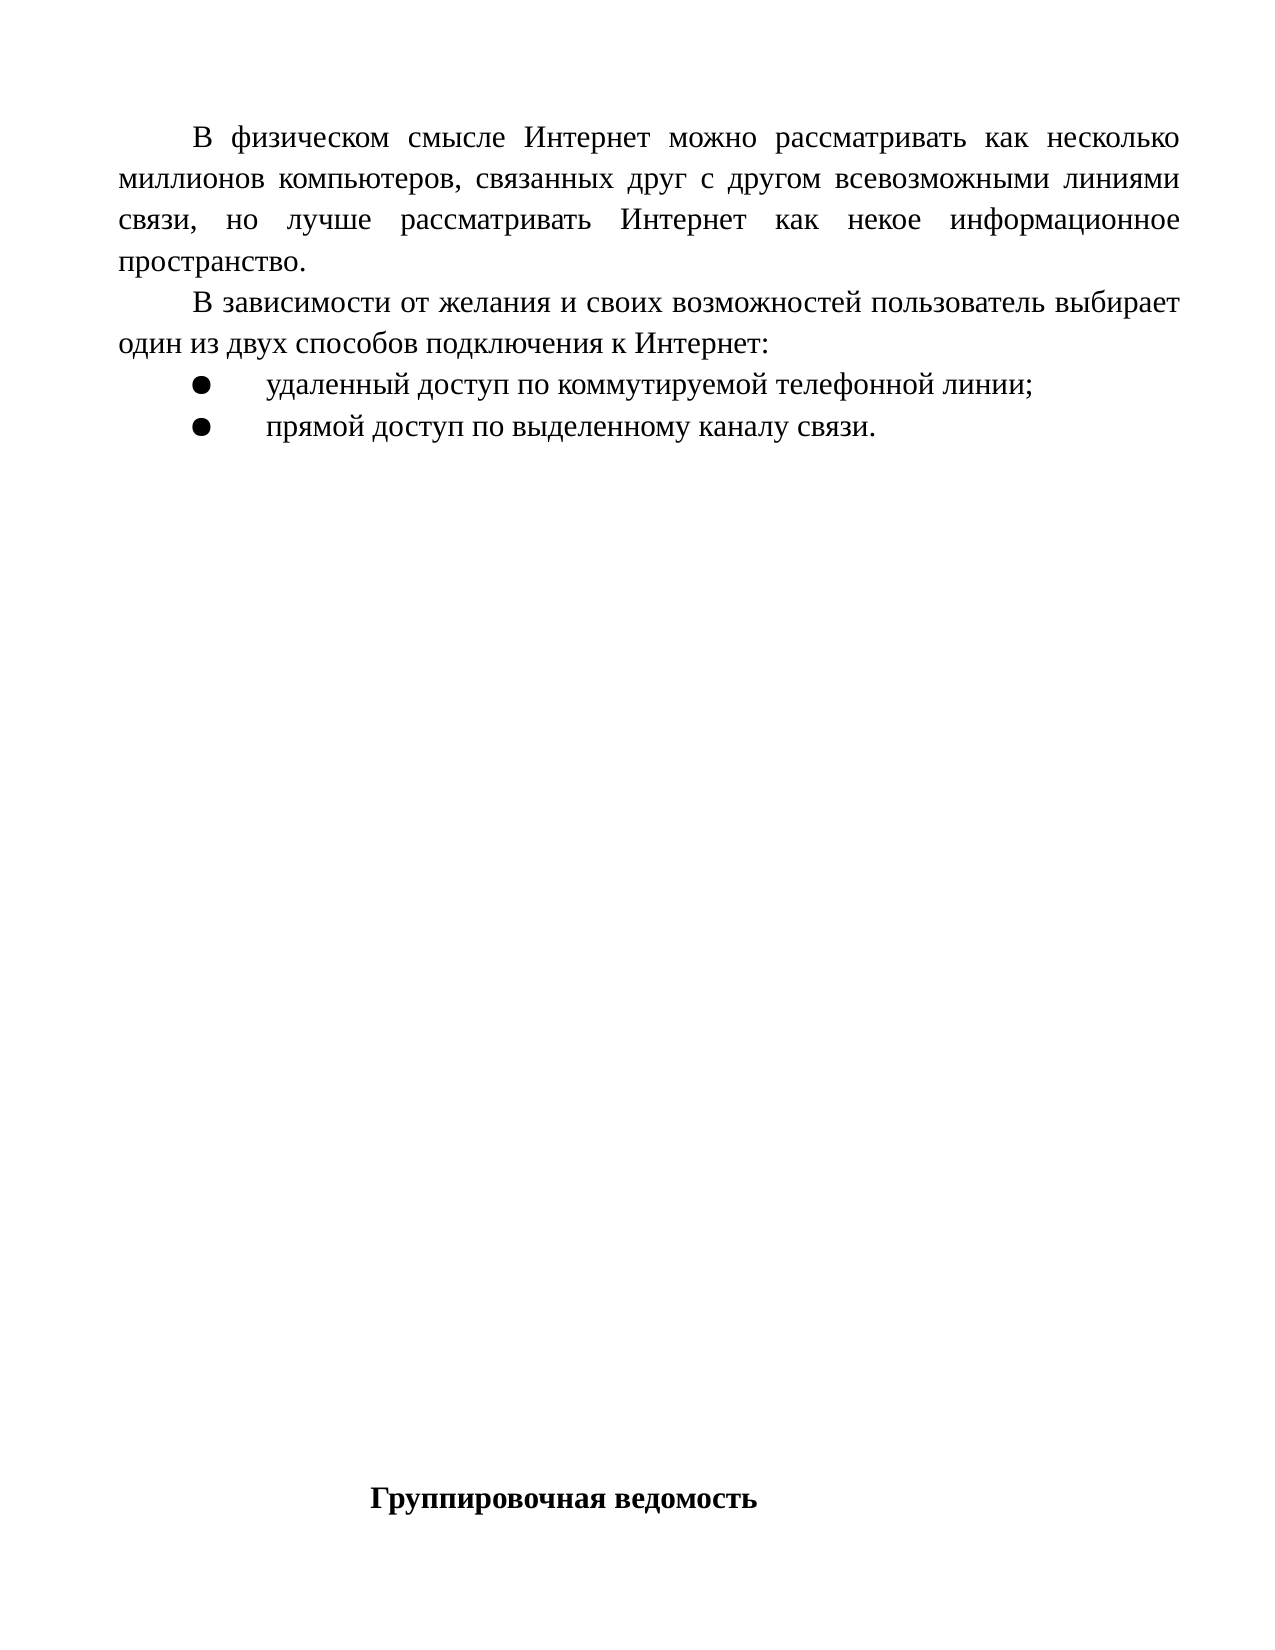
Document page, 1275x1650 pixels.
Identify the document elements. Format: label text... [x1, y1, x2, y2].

list удаленный доступ по коммутируемой телефонной линии; [189, 366, 1122, 402]
text В зависимости от желания и своих возможностей пользователь выбирает один из двух способов подключения к Интернет: [118, 283, 1181, 360]
text Группировочная ведомость [6, 1479, 1122, 1515]
list прямой доступ по выделенному каналу связи. [189, 407, 1122, 443]
text В физическом смысле Интернет можно рассматривать как несколько миллионов компьютеров, связанных друг с другом всевозможными линиями связи, но лучше рассматривать Интернет как некое информационное пространство. [118, 118, 1181, 278]
